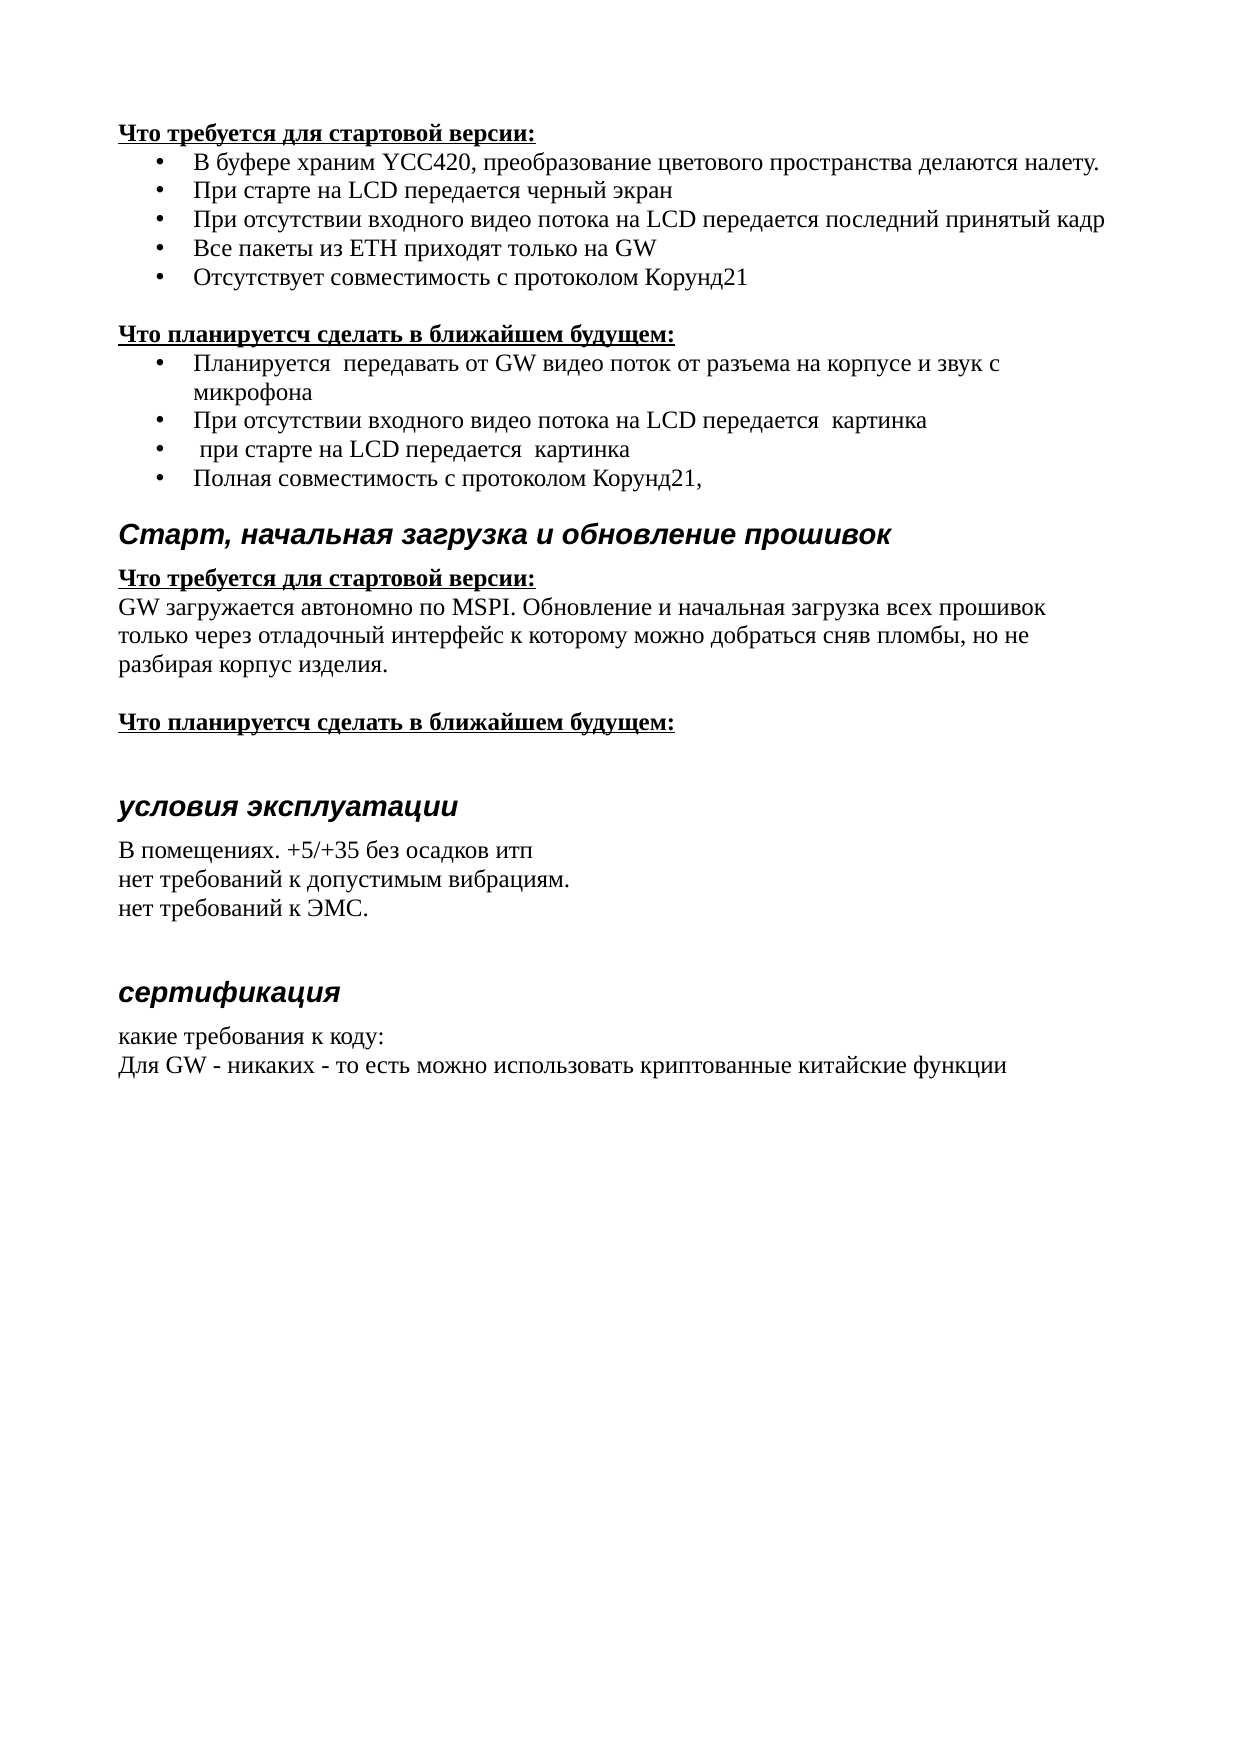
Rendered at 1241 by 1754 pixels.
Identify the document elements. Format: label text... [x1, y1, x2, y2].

text Что планируетсч сделать в ближайшем будущем: [118, 319, 1122, 348]
list при старте на LCD передается картинка [156, 434, 1122, 463]
text В помещениях. +5/+35 без осадков итп [118, 835, 1122, 864]
subtitle сертификация [118, 975, 1122, 1009]
text нет требований к допустимым вибрациям. [118, 864, 1122, 893]
list Полная совместимость с протоколом Корунд21, [156, 463, 1122, 492]
text какие требования к коду: [118, 1021, 1122, 1050]
subtitle Старт, начальная загрузка и обновление прошивок [118, 517, 1122, 550]
list При старте на LCD передается черный экран [156, 176, 1122, 204]
list Отсутствует совместимость с протоколом Корунд21 [156, 262, 1122, 291]
list В буфере храним YCC420, преобразование цветового пространства делаются налету. [156, 147, 1122, 176]
list Все пакеты из ETH приходят только на GW [156, 233, 1122, 262]
text нет требований к ЭМС. [118, 893, 1122, 921]
text Для GW - никаких - то есть можно использовать криптованные китайские функции [118, 1050, 1122, 1079]
text Что требуется для стартовой версии: [118, 563, 1122, 592]
list При отсутствии входного видео потока на LCD передается последний принятый кадр [156, 204, 1122, 233]
list Планируется передавать от GW видео поток от разъема на корпусе и звук c микрофона [156, 348, 1122, 406]
text GW загружается автономно по MSPI. Обновление и начальная загрузка всех прошивок только через отладочный интерфейс к которому можно добраться сняв пломбы, но не разбирая корпус изделия. [118, 592, 1122, 678]
text Что требуется для стартовой версии: [118, 118, 1122, 147]
text Что планируетсч сделать в ближайшем будущем: [118, 707, 1122, 735]
list При отсутствии входного видео потока на LCD передается картинка [156, 406, 1122, 434]
subtitle условия эксплуатации [118, 789, 1122, 823]
